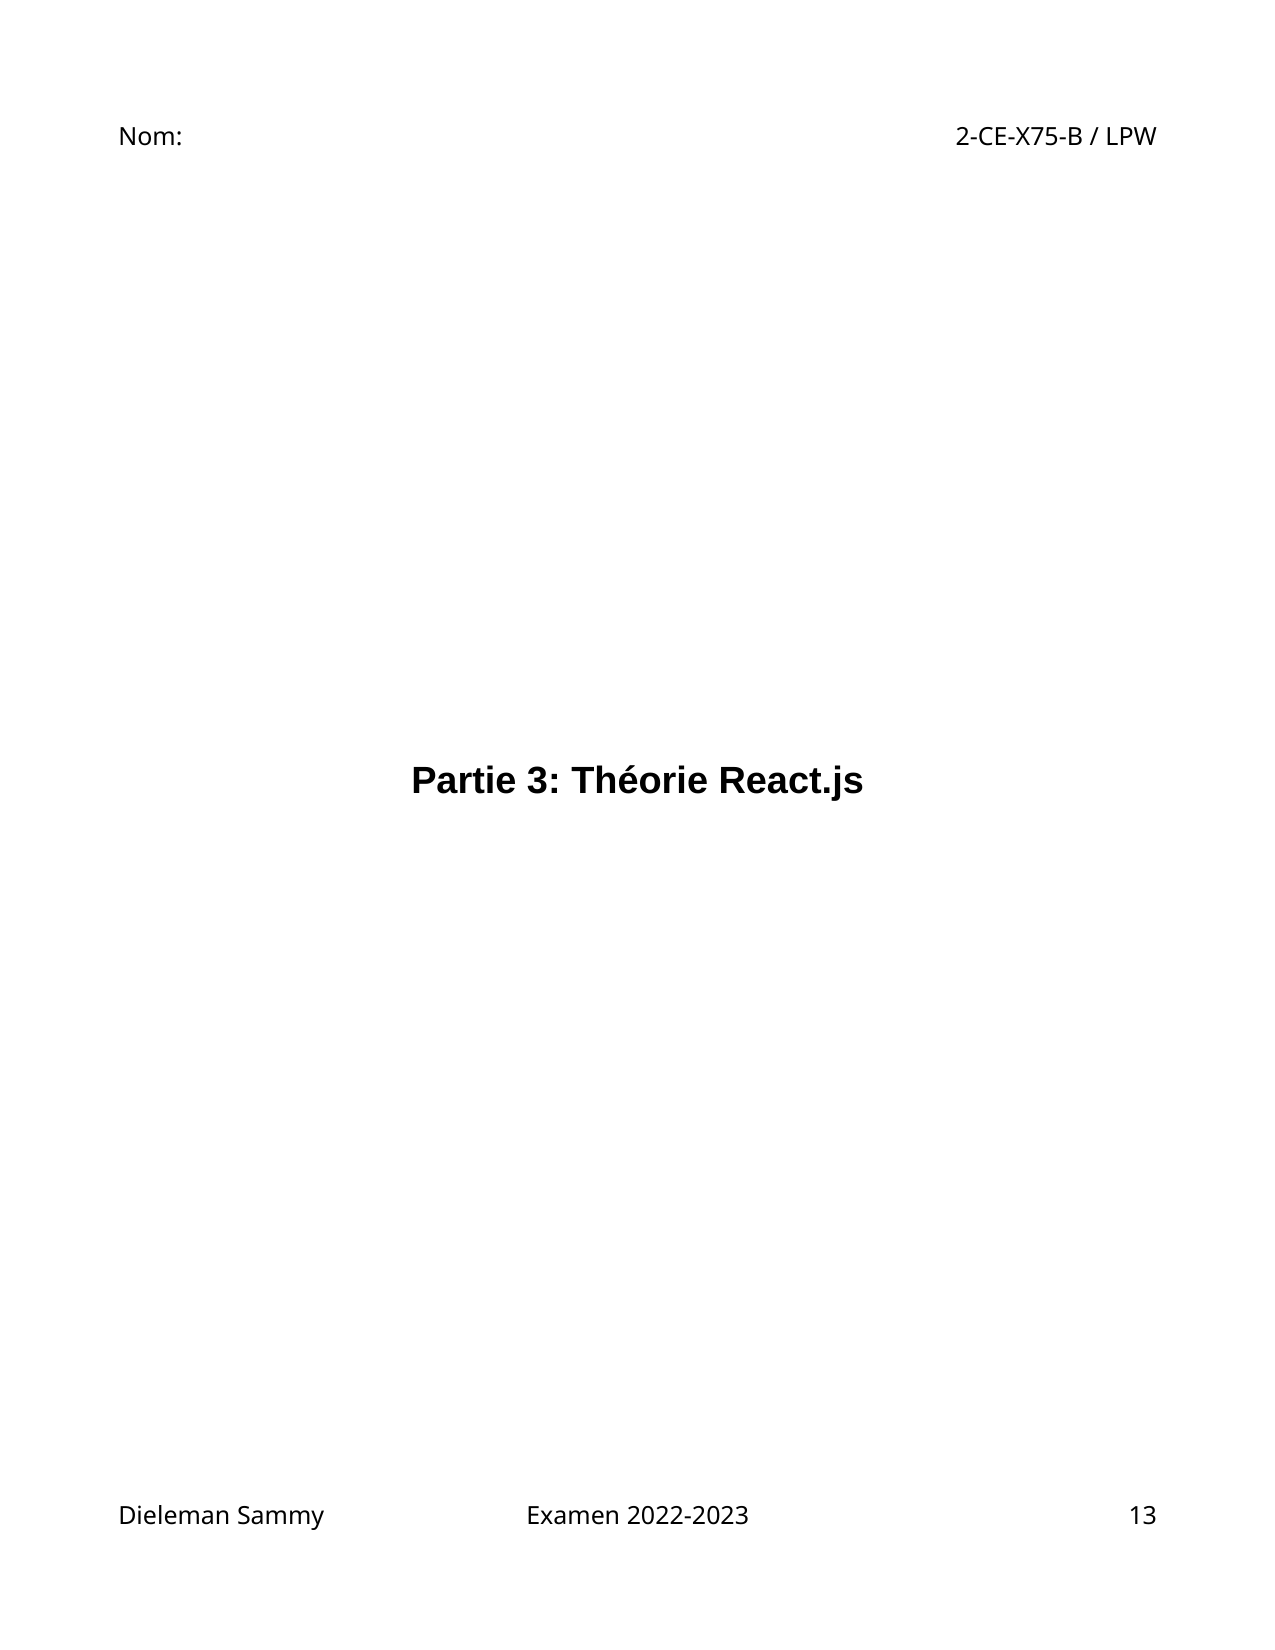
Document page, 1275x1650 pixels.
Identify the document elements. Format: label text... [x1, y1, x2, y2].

subtitle Partie 3: Théorie React.js [118, 758, 1157, 802]
